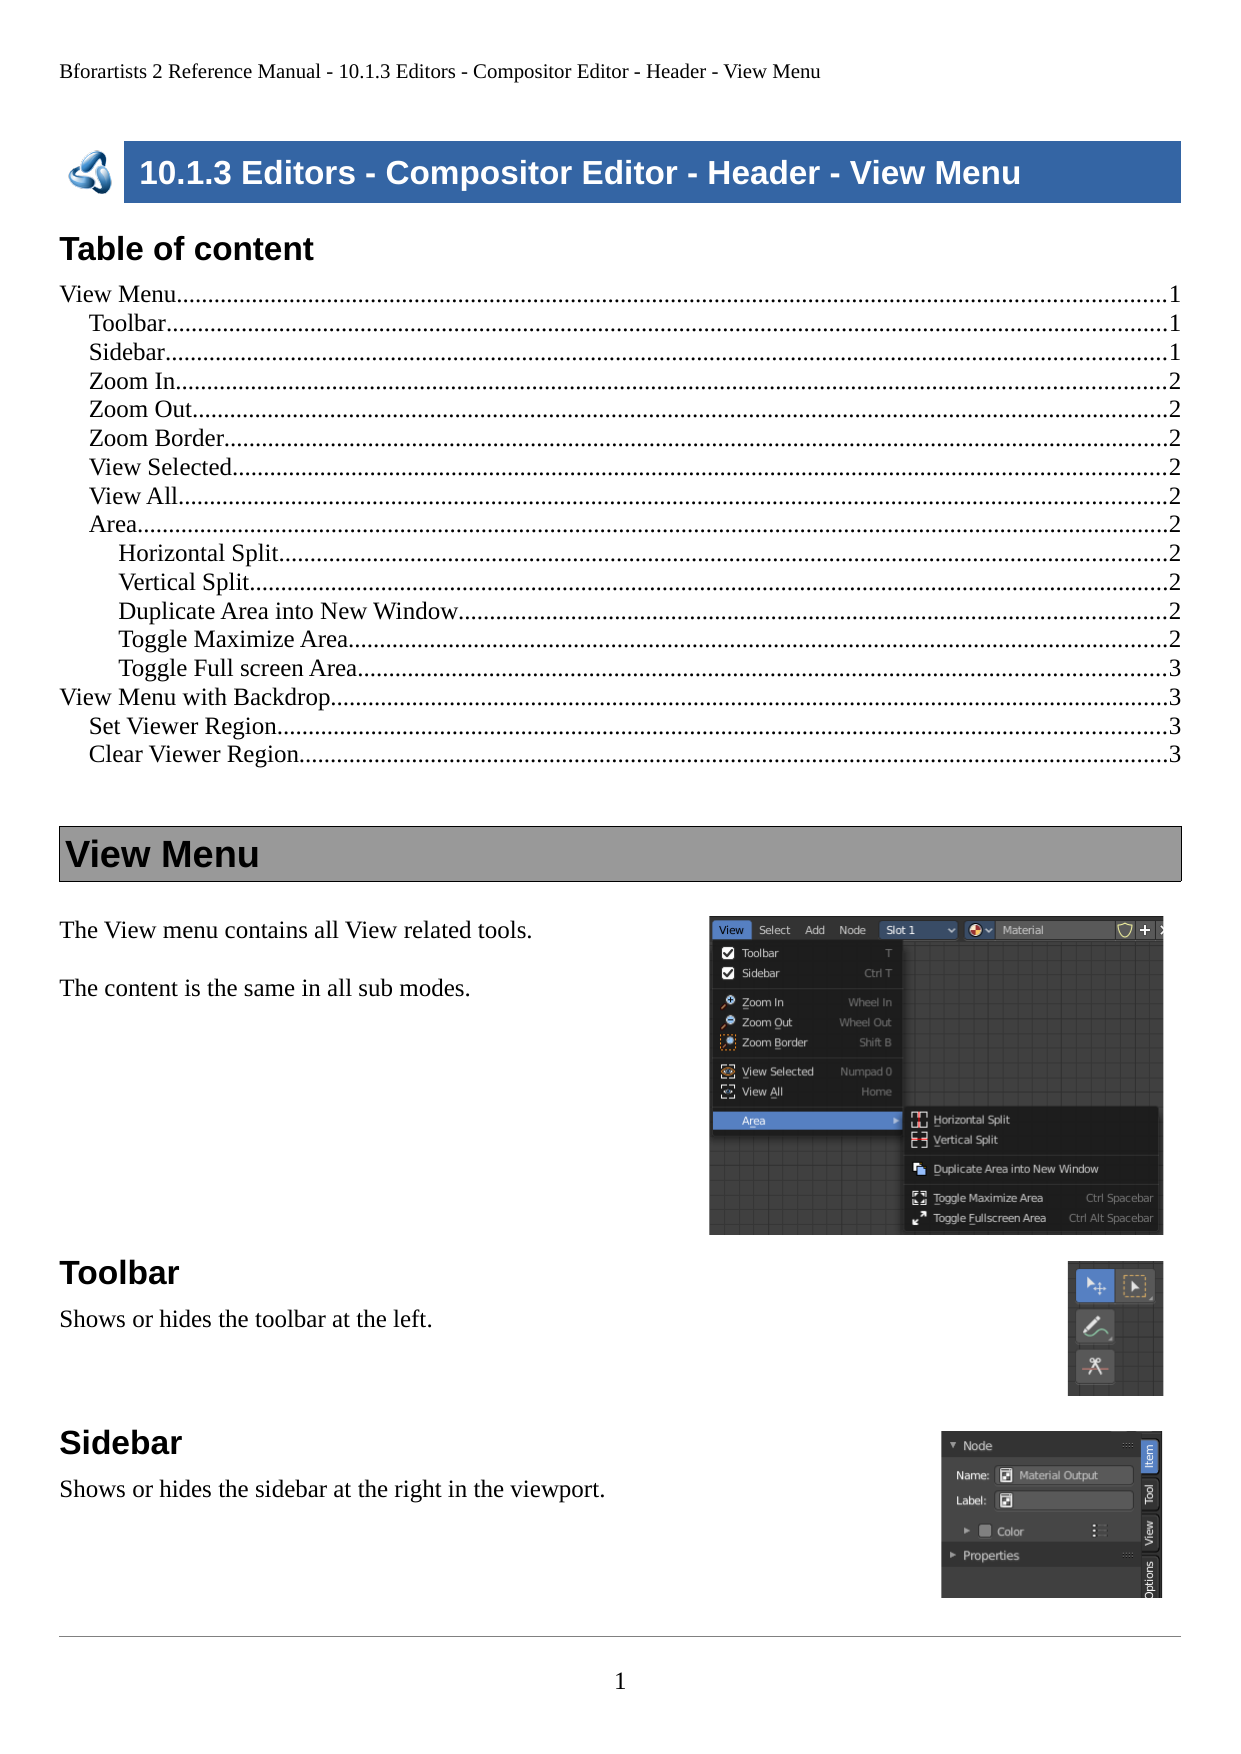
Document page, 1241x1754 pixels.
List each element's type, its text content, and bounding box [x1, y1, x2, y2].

table_header 10.1.3 Editors - Compositor Editor - Header - View Menu [124, 141, 1181, 203]
text Clear Viewer Region 3 [88, 739, 1181, 768]
text Shows or hides the sidebar at the right in the viewport. [59, 1474, 941, 1503]
table_header [59, 141, 124, 203]
text Toggle Full screen Area 3 [118, 653, 1181, 682]
text Duplicate Area into New Window 2 [118, 596, 1181, 624]
text View Menu with Backdrop 3 [59, 682, 1181, 711]
picture [941, 1431, 1163, 1598]
text Toolbar 1 [88, 308, 1181, 337]
text Set Viewer Region 3 [88, 711, 1181, 739]
text Shows or hides the toolbar at the left. [59, 1304, 1067, 1332]
text Vertical Split 2 [118, 567, 1181, 596]
text The View menu contains all View related tools. [59, 916, 709, 944]
table_header View Menu [60, 827, 1181, 881]
text Toggle Maximize Area 2 [118, 624, 1181, 653]
text View Menu 1 [59, 279, 1181, 308]
text Area 2 [88, 509, 1181, 538]
text View All 2 [88, 481, 1181, 509]
text View Selected 2 [88, 452, 1181, 481]
text Zoom In 2 [88, 366, 1181, 394]
picture [65, 147, 114, 197]
subtitle Table of content [59, 228, 1181, 267]
text Zoom Out 2 [88, 394, 1181, 423]
picture [1067, 1261, 1164, 1396]
picture [709, 916, 1164, 1235]
subtitle Sidebar [59, 1423, 1181, 1461]
text Horizontal Split 2 [118, 538, 1181, 567]
text Zoom Border 2 [88, 423, 1181, 452]
text Sidebar 1 [88, 337, 1181, 366]
subtitle Toolbar [59, 1253, 1181, 1291]
text The content is the same in all sub modes. [59, 973, 709, 1002]
